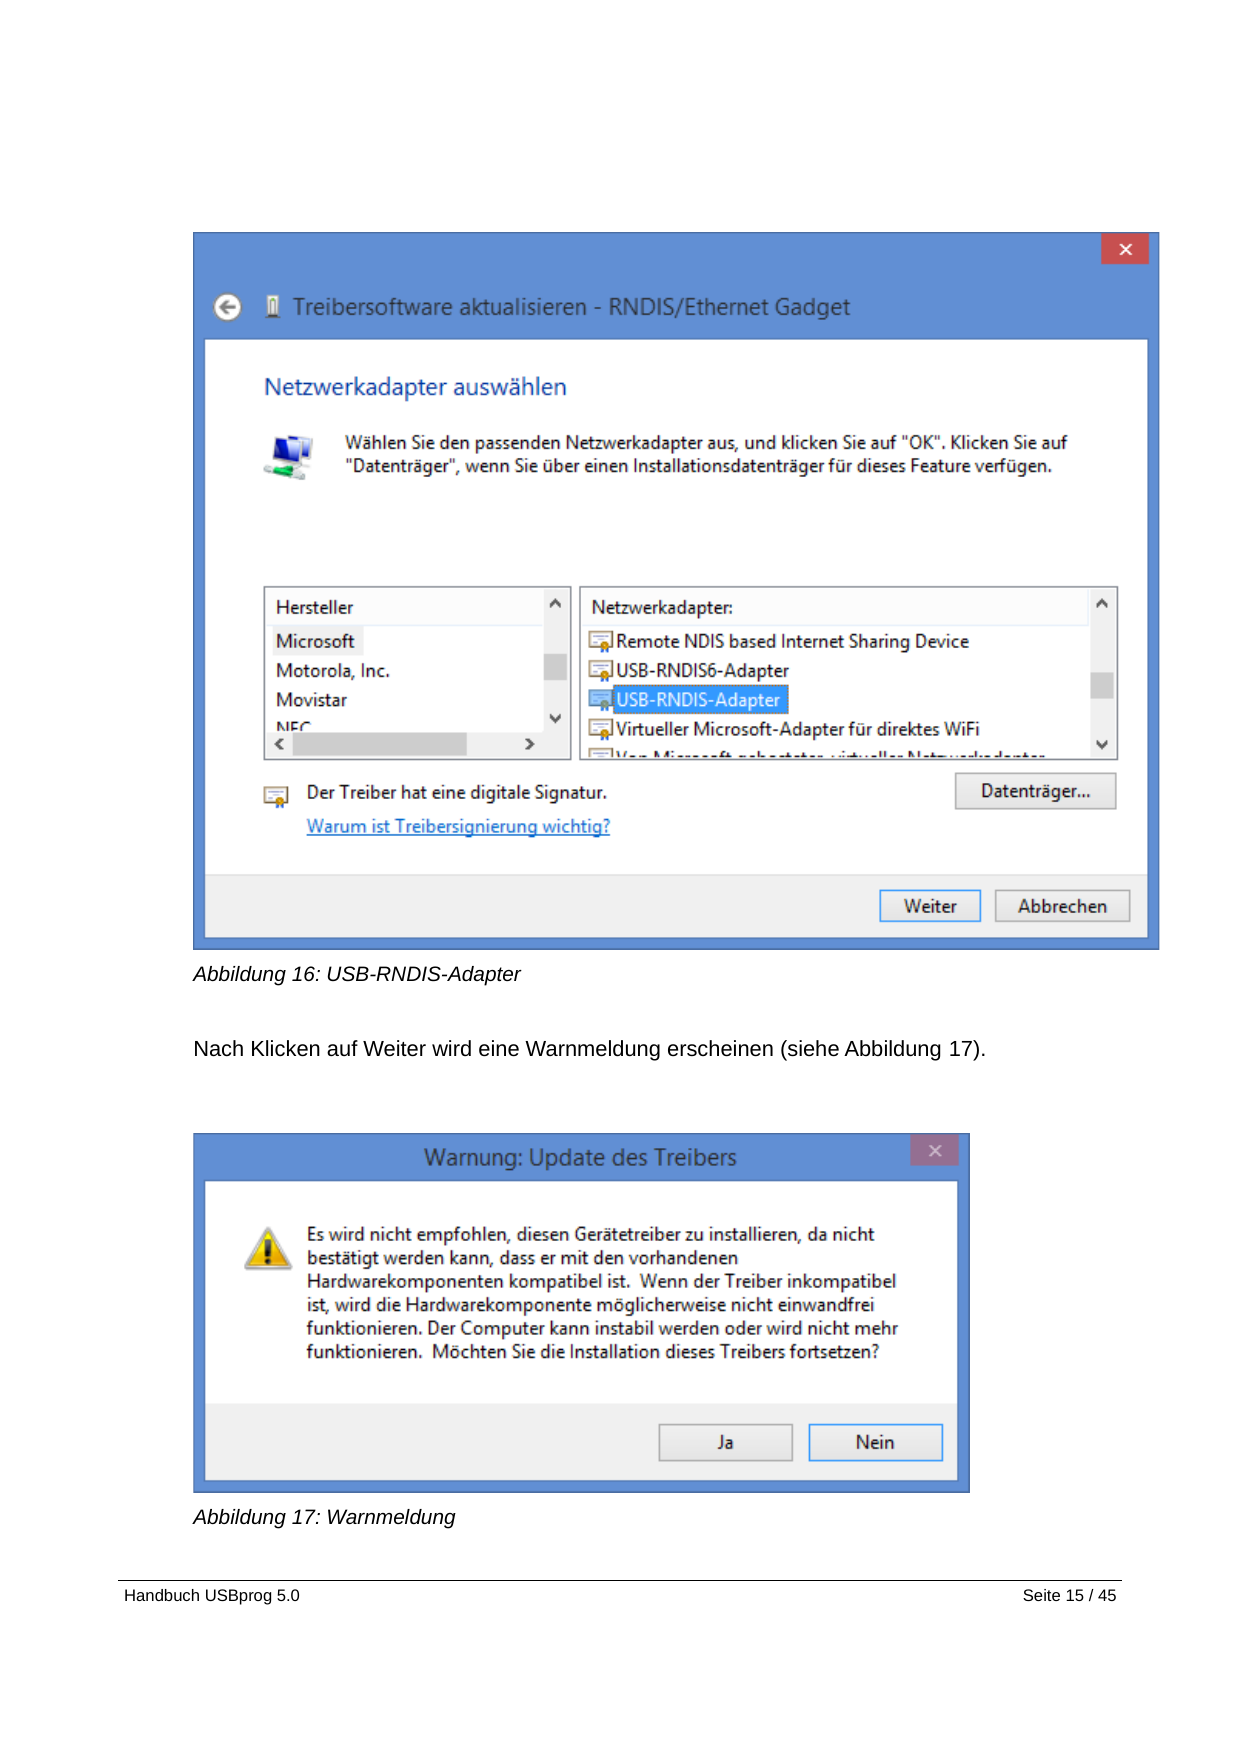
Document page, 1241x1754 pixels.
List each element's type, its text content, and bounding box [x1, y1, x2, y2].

list Nach Klicken auf Weiter wird eine Warnmeldung erscheinen (siehe Abbildung 17). [156, 1036, 1122, 1061]
list Abbildung 17: Warnmeldung [193, 1493, 970, 1528]
list Abbildung 16: USB-RNDIS-Adapter [193, 950, 1159, 985]
picture [193, 1133, 970, 1493]
picture [193, 232, 1160, 950]
